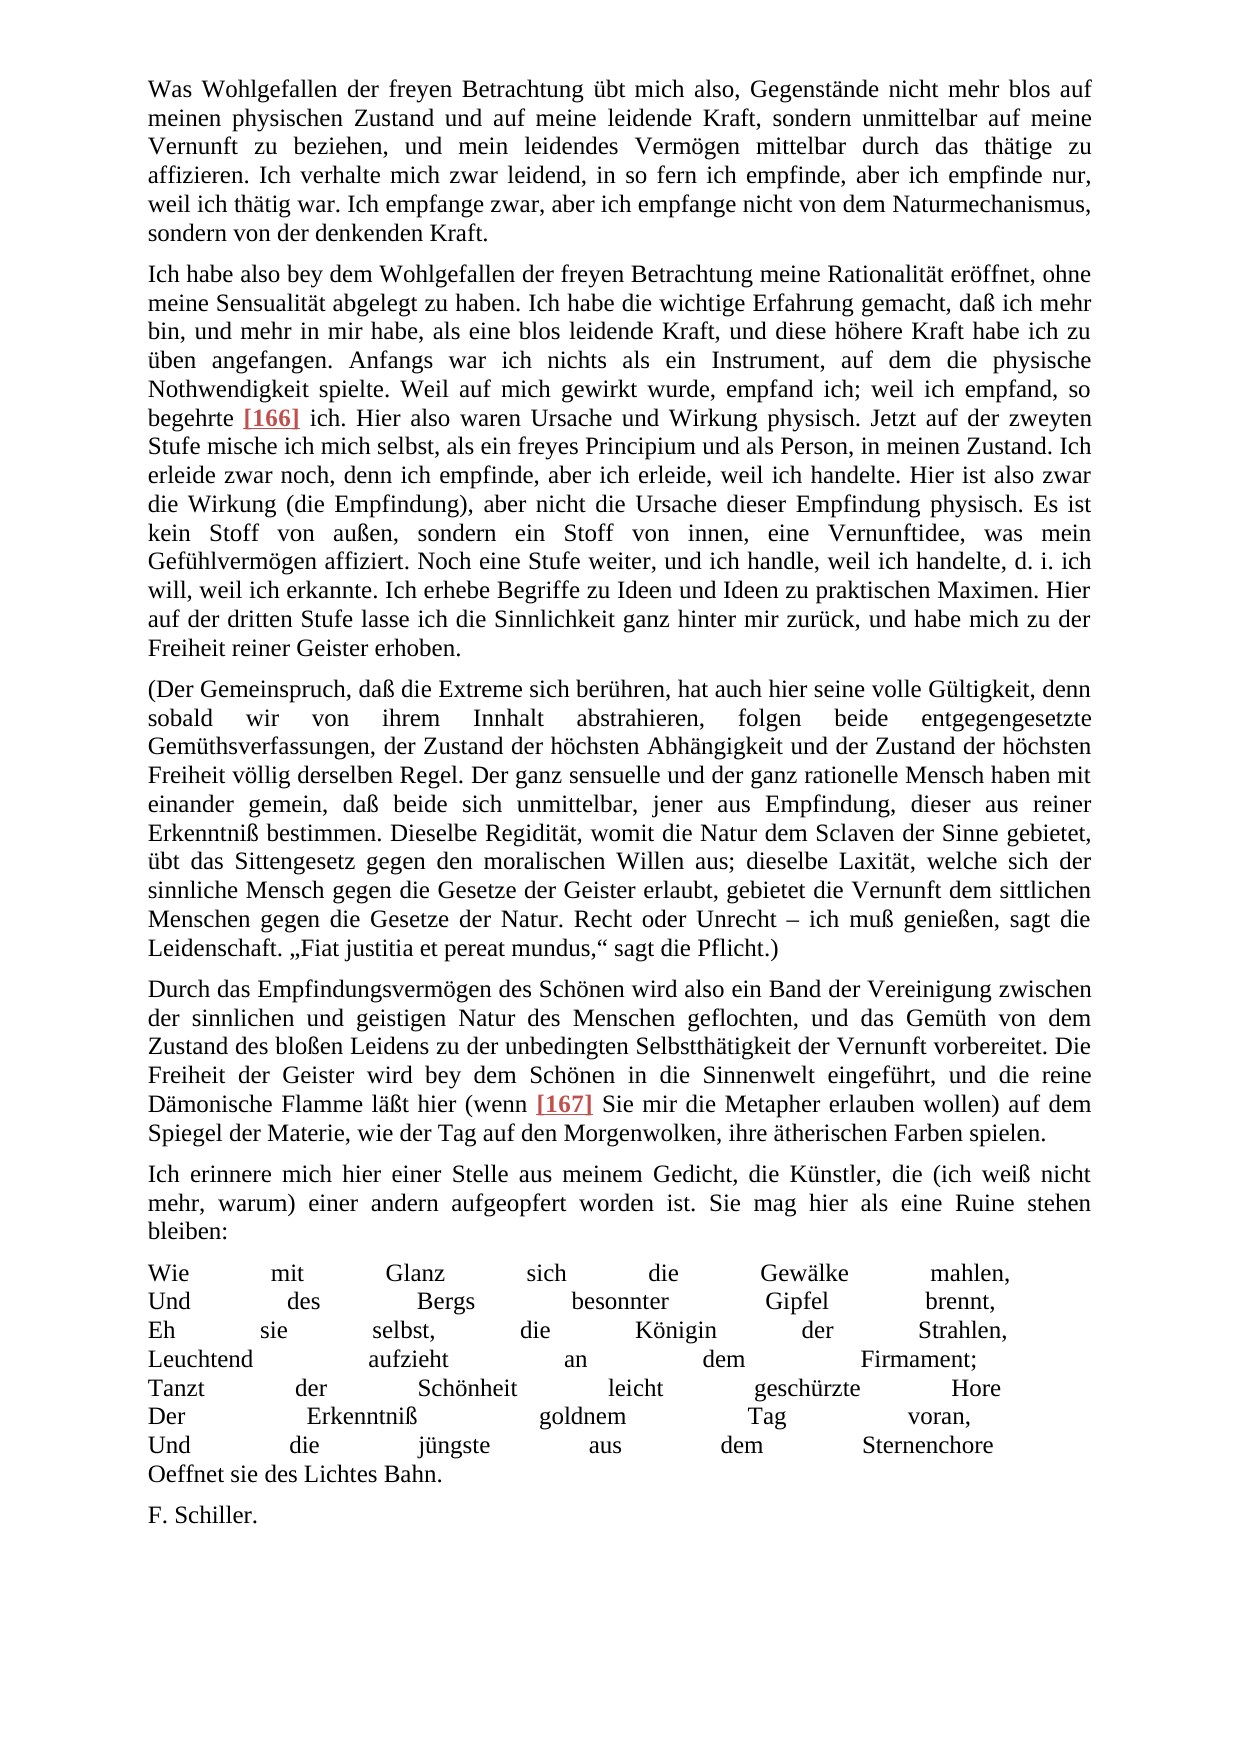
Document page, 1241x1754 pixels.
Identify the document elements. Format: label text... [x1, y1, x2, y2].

text Ich erinnere mich hier einer Stelle aus meinem Gedicht, die Künstler, die (ich weiß nicht mehr, warum) einer andern aufgeopfert worden ist. Sie mag hier als eine Ruine stehen bleiben: [148, 1159, 1092, 1245]
text Wie mit Glanz sich die Gewälke mahlen, Und des Bergs besonnter Gipfel brennt, Eh sie selbst, die Königin der Strahlen, Leuchtend aufzieht an dem Firmament; Tanzt der Schönheit leicht geschürzte Hore Der Erkenntniß goldnem Tag voran, Und die jüngste aus dem Sternenchore Oeffnet sie des Lichtes Bahn. [148, 1258, 1092, 1488]
text F. Schiller. [148, 1500, 1092, 1529]
text Ich habe also bey dem Wohlgefallen der freyen Betrachtung meine Rationalität eröffnet, ohne meine Sensualität abgelegt zu haben. Ich habe die wichtige Erfahrung gemacht, daß ich mehr bin, und mehr in mir habe, als eine blos leidende Kraft, und diese höhere Kraft habe ich zu üben angefangen. Anfangs war ich nichts als ein Instrument, auf dem die physische Nothwendigkeit spielte. Weil auf mich gewirkt wurde, empfand ich; weil ich empfand, so begehrte [166] ich. Hier also waren Ursache und Wirkung physisch. Jetzt auf der zweyten Stufe mische ich mich selbst, als ein freyes Principium und als Person, in meinen Zustand. Ich erleide zwar noch, denn ich empfinde, aber ich erleide, weil ich handelte. Hier ist also zwar die Wirkung (die Empfindung), aber nicht die Ursache dieser Empfindung physisch. Es ist kein Stoff von außen, sondern ein Stoff von innen, eine Vernunftidee, was mein Gefühlvermögen affiziert. Noch eine Stufe weiter, und ich handle, weil ich handelte, d. i. ich will, weil ich erkannte. Ich erhebe Begriffe zu Ideen und Ideen zu praktischen Maximen. Hier auf der dritten Stufe lasse ich die Sinnlichkeit ganz hinter mir zurück, und habe mich zu der Freiheit reiner Geister erhoben. [148, 259, 1092, 661]
text (Der Gemeinspruch, daß die Extreme sich berühren, hat auch hier seine volle Gültigkeit, denn sobald wir von ihrem Innhalt abstrahieren, folgen beide entgegengesetzte Gemüthsverfassungen, der Zustand der höchsten Abhängigkeit und der Zustand der höchsten Freiheit völlig derselben Regel. Der ganz sensuelle und der ganz rationelle Mensch haben mit einander gemein, daß beide sich unmittelbar, jener aus Empfindung, dieser aus reiner Erkenntniß bestimmen. Dieselbe Regidität, womit die Natur dem Sclaven der Sinne gebietet, übt das Sittengesetz gegen den moralischen Willen aus; dieselbe Laxität, welche sich der sinnliche Mensch gegen die Gesetze der Geister erlaubt, gebietet die Vernunft dem sittlichen Menschen gegen die Gesetze der Natur. Recht oder Unrecht – ich muß genießen, sagt die Leidenschaft. „Fiat justitia et pereat mundus,“ sagt die Pflicht.) [148, 674, 1092, 961]
text Durch das Empfindungsvermögen des Schönen wird also ein Band der Vereinigung zwischen der sinnlichen und geistigen Natur des Menschen geflochten, und das Gemüth von dem Zustand des bloßen Leidens zu der unbedingten Selbstthätigkeit der Vernunft vorbereitet. Die Freiheit der Geister wird bey dem Schönen in die Sinnenwelt eingeführt, und die reine Dämonische Flamme läßt hier (wenn [167] Sie mir die Metapher erlauben wollen) auf dem Spiegel der Materie, wie der Tag auf den Morgenwolken, ihre ätherischen Farben spielen. [148, 974, 1092, 1146]
text Was Wohlgefallen der freyen Betrachtung übt mich also, Gegenstände nicht mehr blos auf meinen physischen Zustand und auf meine leidende Kraft, sondern unmittelbar auf meine Vernunft zu beziehen, und mein leidendes Vermögen mittelbar durch das thätige zu affizieren. Ich verhalte mich zwar leidend, in so fern ich empfinde, aber ich empfinde nur, weil ich thätig war. Ich empfange zwar, aber ich empfange nicht von dem Naturmechanismus, sondern von der denkenden Kraft. [148, 74, 1092, 246]
